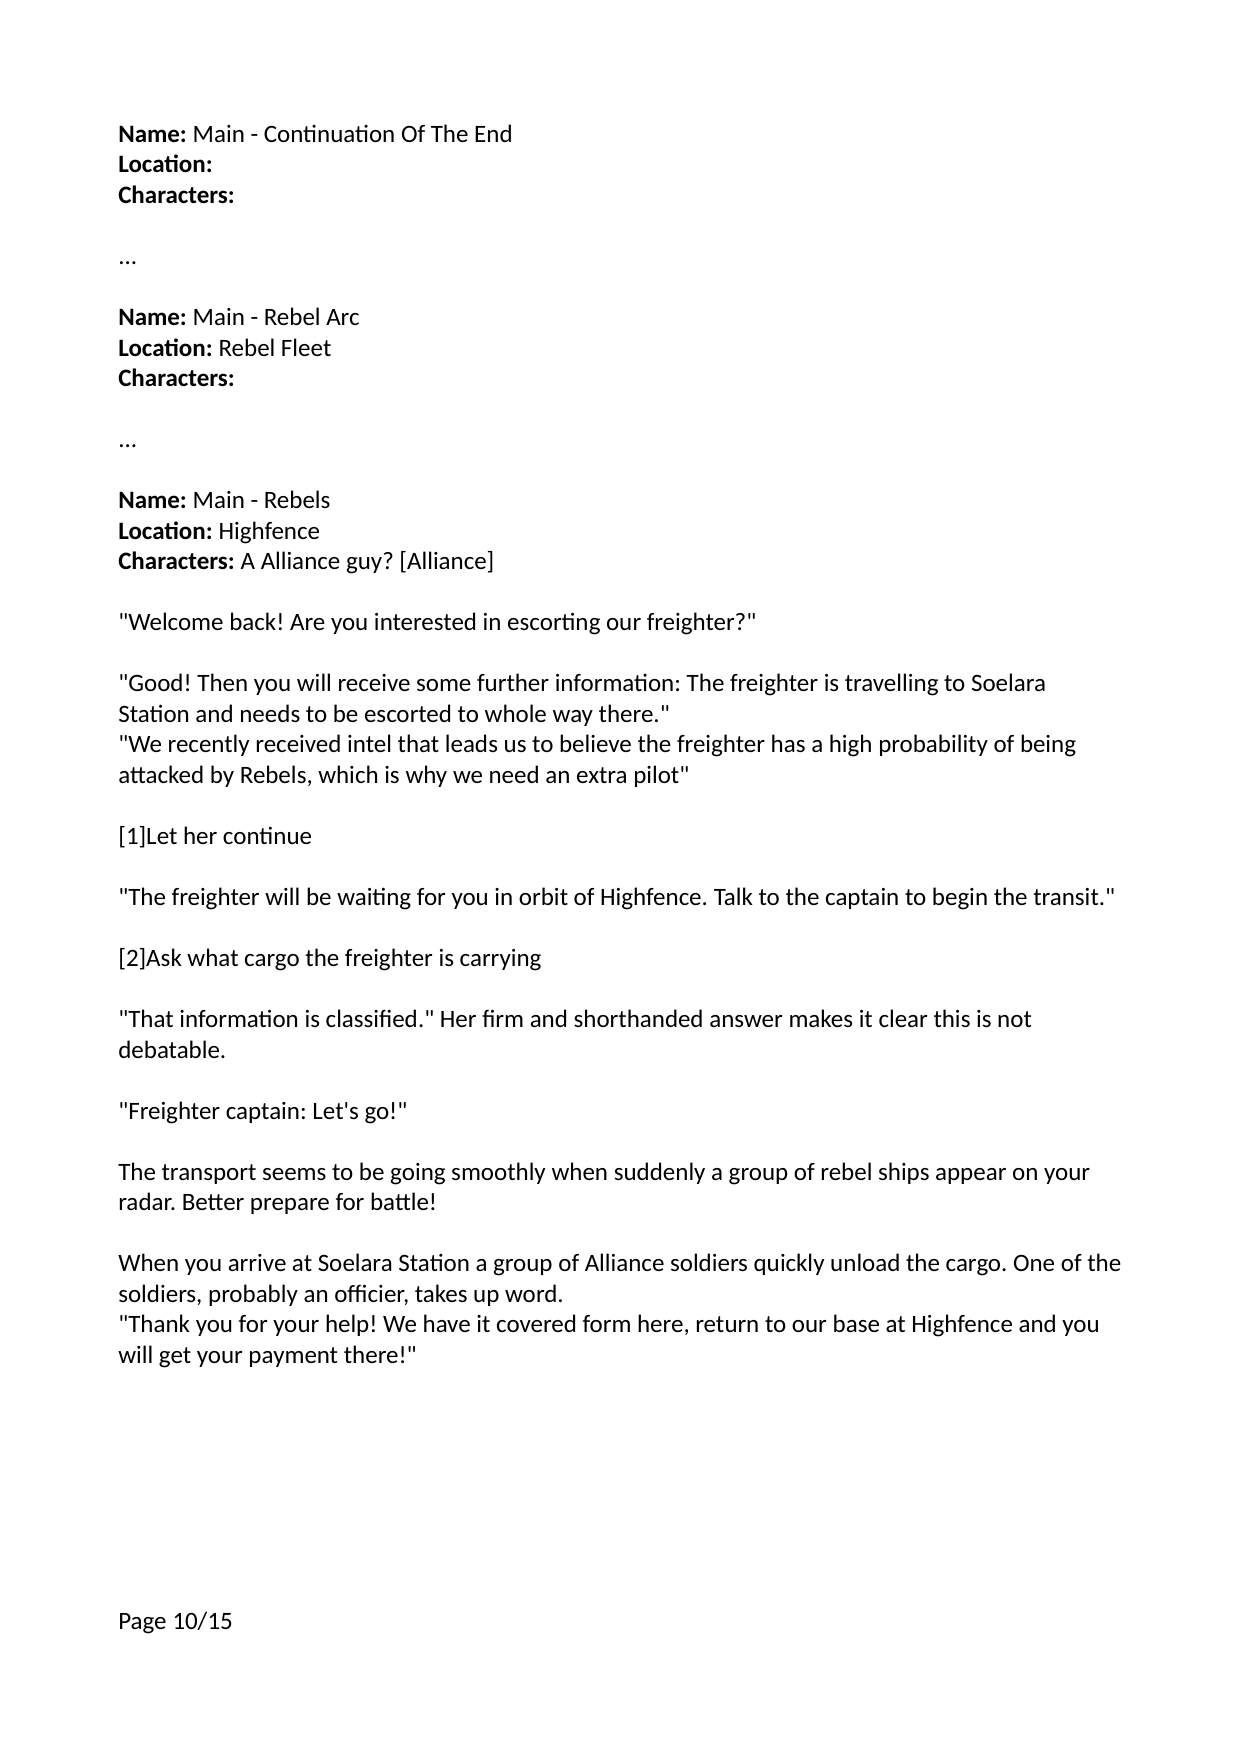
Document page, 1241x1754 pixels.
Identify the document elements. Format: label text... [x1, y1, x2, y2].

text Characters: A Alliance guy? [Alliance] [118, 545, 1122, 576]
text "Freighter captain: Let's go!" [118, 1095, 1122, 1125]
text "That information is classified." Her firm and shorthanded answer makes it clear this is not debatable. [118, 1003, 1122, 1064]
text "Thank you for your help! We have it covered form here, return to our base at Highfence and you will get your payment there!" [118, 1308, 1122, 1369]
text "Welcome back! Are you interested in escorting our freighter?" [118, 606, 1122, 637]
text [1]Let her continue [118, 820, 1122, 851]
text The transport seems to be going smoothly when suddenly a group of rebel ships appear on your radar. Better prepare for battle! [118, 1156, 1122, 1217]
text Location: [118, 149, 1122, 179]
text Characters: [118, 179, 1122, 210]
text Location: Rebel Fleet [118, 332, 1122, 362]
text Location: Highfence [118, 515, 1122, 545]
text Name: Main - Continuation Of The End [118, 118, 1122, 149]
text "The freighter will be waiting for you in orbit of Highfence. Talk to the captain to begin the transit." [118, 881, 1122, 912]
text Name: Main - Rebels [118, 484, 1122, 515]
text ... [118, 240, 1122, 271]
text "Good! Then you will receive some further information: The freighter is travelling to Soelara Station and needs to be escorted to whole way there." [118, 667, 1122, 728]
text ... [118, 423, 1122, 454]
text [2]Ask what cargo the freighter is carrying [118, 942, 1122, 973]
text Name: Main - Rebel Arc [118, 301, 1122, 332]
text Characters: [118, 362, 1122, 393]
text "We recently received intel that leads us to believe the freighter has a high probability of being attacked by Rebels, which is why we need an extra pilot" [118, 728, 1122, 789]
text When you arrive at Soelara Station a group of Alliance soldiers quickly unload the cargo. One of the soldiers, probably an officier, takes up word. [118, 1247, 1122, 1308]
